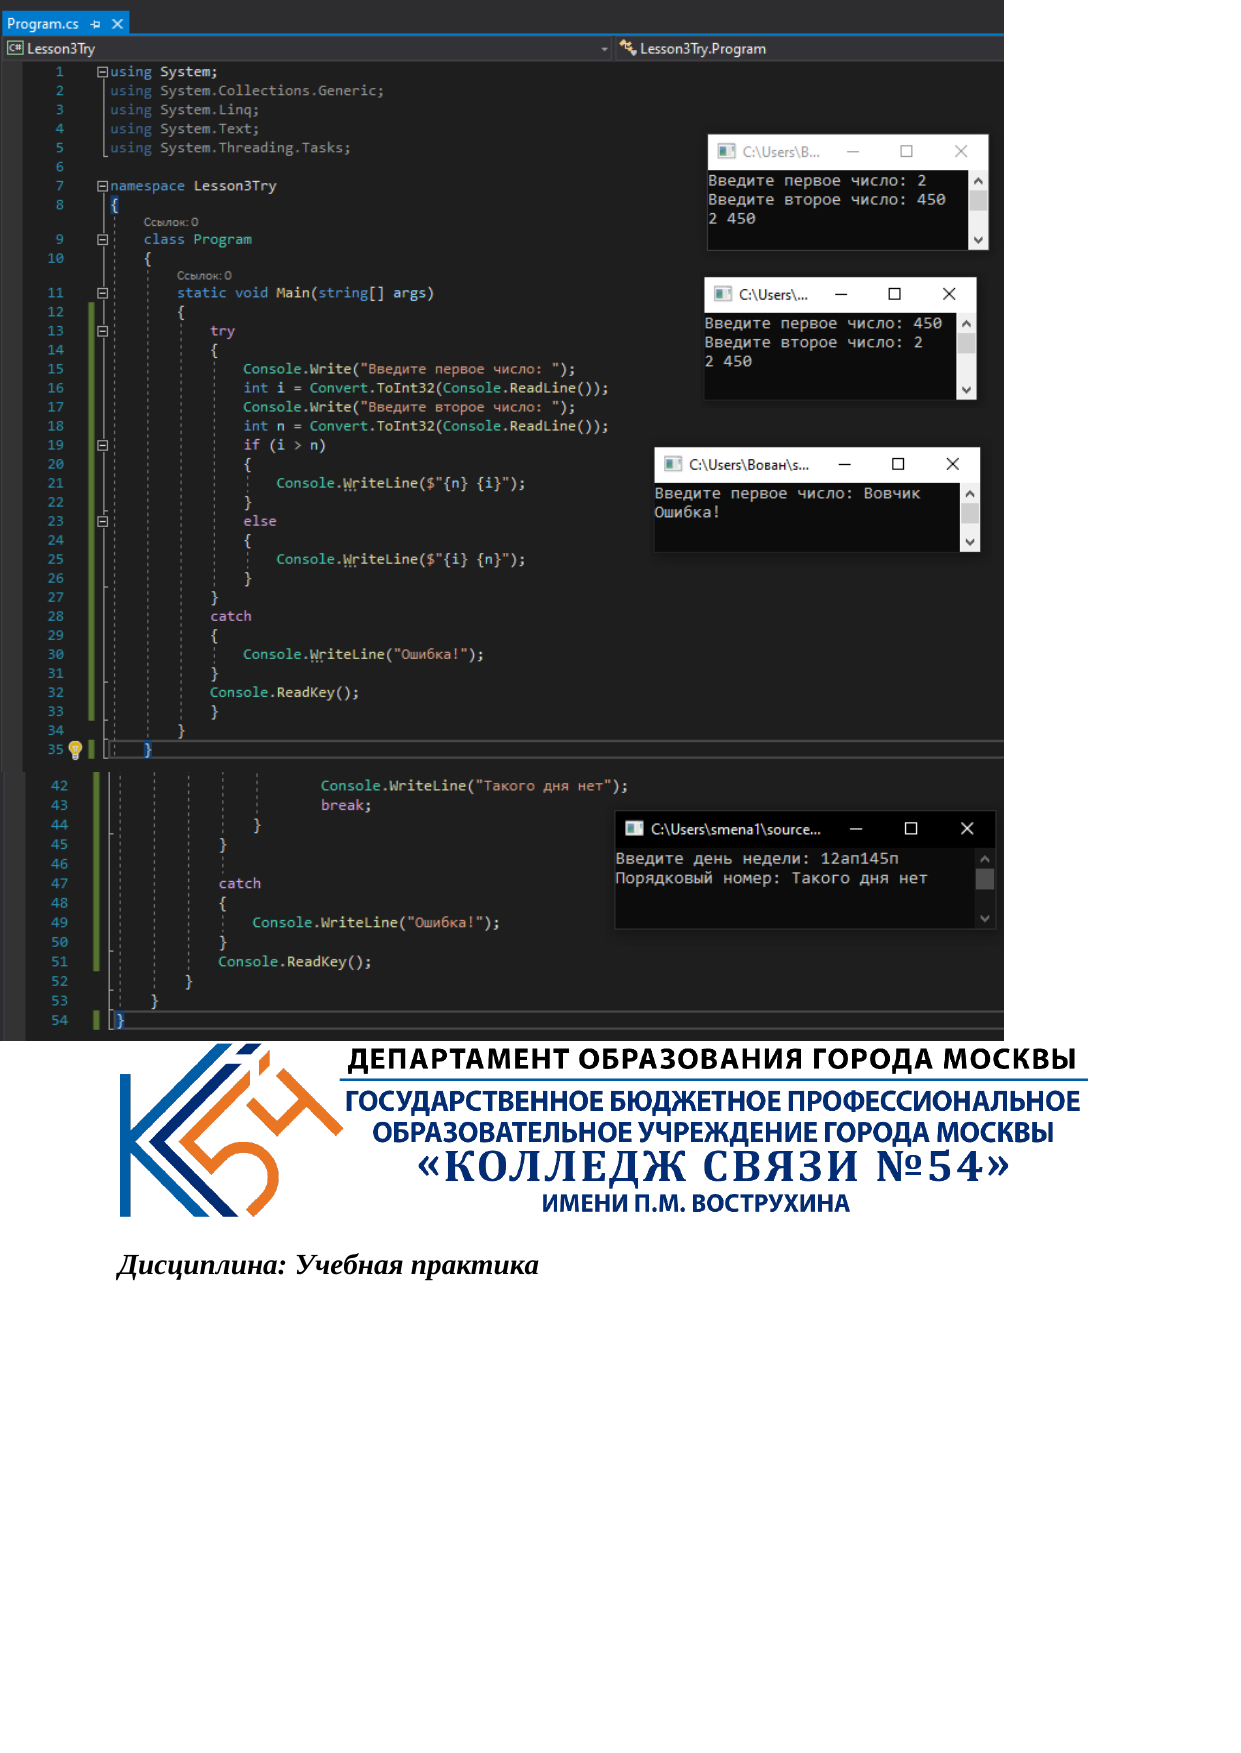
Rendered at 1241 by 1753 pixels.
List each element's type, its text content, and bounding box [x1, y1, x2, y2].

picture [0, 0, 1089, 1219]
text Дисциплина: Учебная практика [118, 1247, 1123, 1281]
